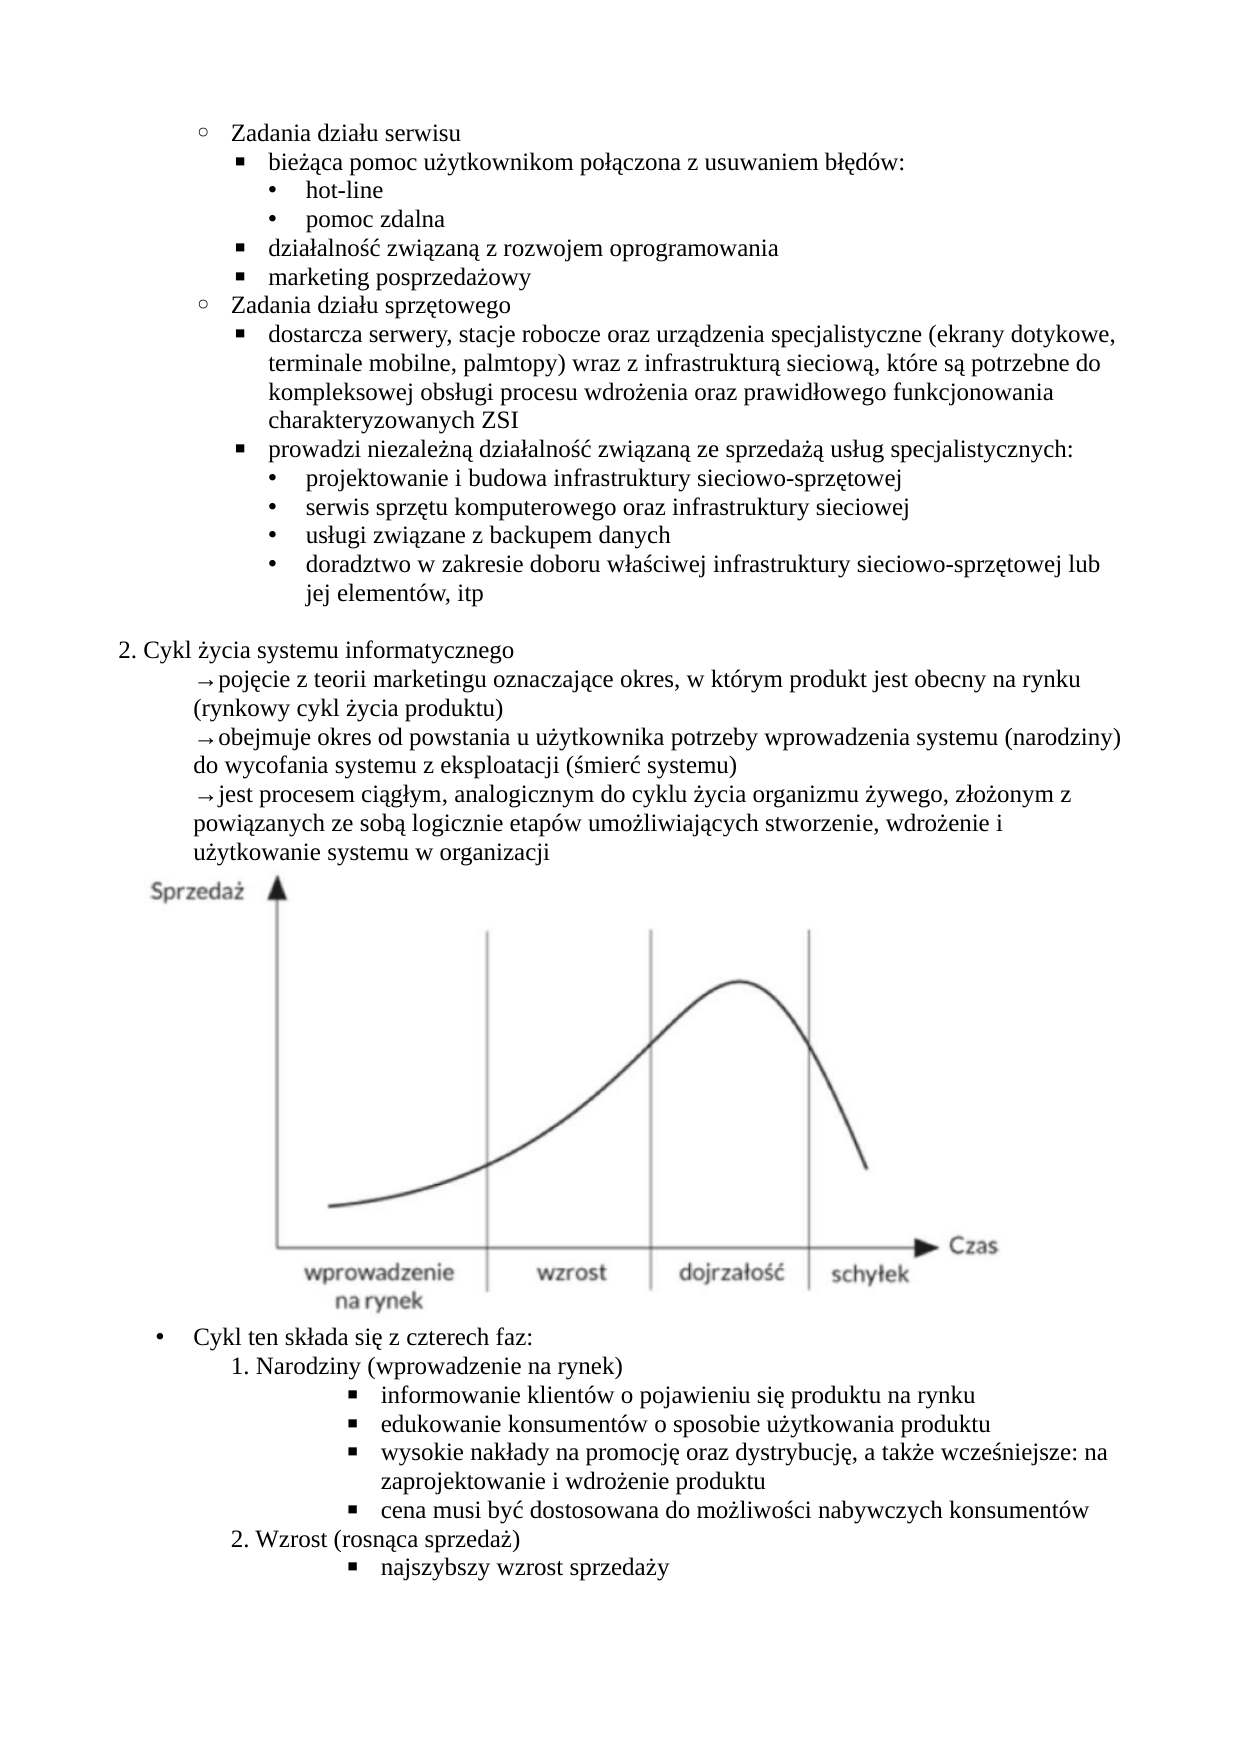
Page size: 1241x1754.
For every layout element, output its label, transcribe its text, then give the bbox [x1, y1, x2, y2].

list Zadania działu serwisu [193, 118, 1122, 147]
text 2. Cykl życia systemu informatycznego [118, 636, 1122, 664]
list wysokie nakłady na promocję oraz dystrybucję, a także wcześniejsze: na zaprojektowanie i wdrożenie produktu [343, 1437, 1122, 1495]
list 1. Narodziny (wprowadzenie na rynek) [193, 1351, 1122, 1380]
list doradztwo w zakresie doboru właściwej infrastruktury sieciowo-sprzętowej lub jej elementów, itp [268, 549, 1122, 607]
list 2. Wzrost (rosnąca sprzedaż) [193, 1524, 1122, 1552]
list Zadania działu sprzętowego [193, 291, 1122, 319]
list dostarcza serwery, stacje robocze oraz urządzenia specjalistyczne (ekrany dotykowe, terminale mobilne, palmtopy) wraz z infrastrukturą sieciową, które są potrzebne do kompleksowej obsługi procesu wdrożenia oraz prawidłowego funkcjonowania charakteryzowanych ZSI [231, 319, 1122, 434]
list prowadzi niezależną działalność związaną ze sprzedażą usług specjalistycznych: [231, 434, 1122, 463]
list Cykl ten składa się z czterech faz: [156, 866, 1122, 1351]
list edukowanie konsumentów o sposobie użytkowania produktu [343, 1409, 1122, 1437]
list →pojęcie z teorii marketingu oznaczające okres, w którym produkt jest obecny na rynku (rynkowy cykl życia produktu) [156, 664, 1122, 722]
list →obejmuje okres od powstania u użytkownika potrzeby wprowadzenia systemu (narodziny) do wycofania systemu z eksploatacji (śmierć systemu) [156, 722, 1122, 779]
list najszybszy wzrost sprzedaży [343, 1552, 1122, 1581]
list usługi związane z backupem danych [268, 521, 1122, 549]
list →jest procesem ciągłym, analogicznym do cyklu życia organizmu żywego, złożonym z powiązanych ze sobą logicznie etapów umożliwiających stworzenie, wdrożenie i użytkowanie systemu w organizacji [156, 779, 1122, 866]
picture [141, 868, 1012, 1323]
list bieżąca pomoc użytkownikom połączona z usuwaniem błędów: [231, 147, 1122, 176]
list pomoc zdalna [268, 204, 1122, 233]
list hot-line [268, 176, 1122, 204]
list działalność związaną z rozwojem oprogramowania [231, 233, 1122, 262]
list informowanie klientów o pojawieniu się produktu na rynku [343, 1380, 1122, 1409]
list marketing posprzedażowy [231, 262, 1122, 291]
list cena musi być dostosowana do możliwości nabywczych konsumentów [343, 1495, 1122, 1524]
list projektowanie i budowa infrastruktury sieciowo-sprzętowej [268, 463, 1122, 492]
list serwis sprzętu komputerowego oraz infrastruktury sieciowej [268, 492, 1122, 521]
